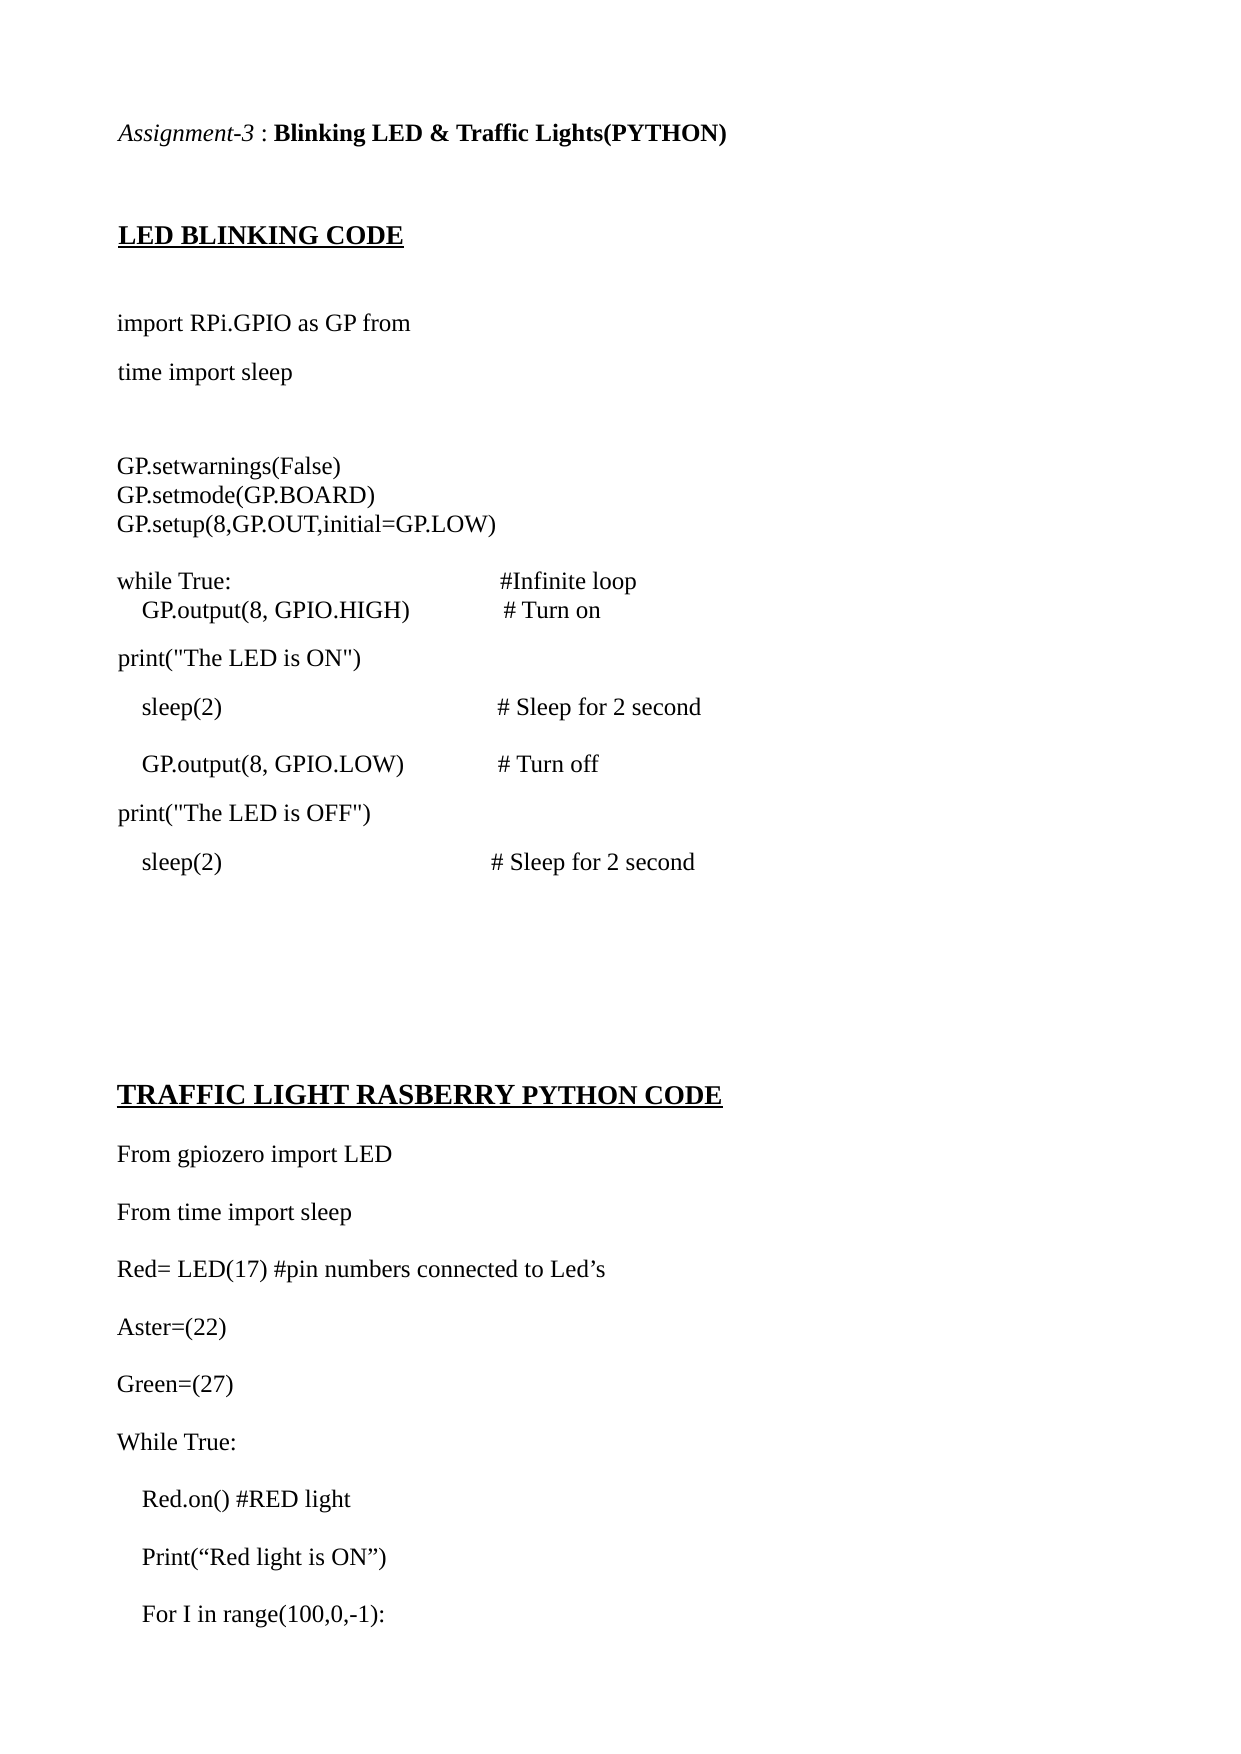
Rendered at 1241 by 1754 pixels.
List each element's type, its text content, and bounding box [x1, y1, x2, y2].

text From time import sleep [117, 1197, 731, 1225]
text Print(“Red light is ON”) [117, 1542, 731, 1570]
text GP.setmode(GP.BOARD) [117, 480, 731, 509]
text import RPi.GPIO as GP from time import sleep [117, 308, 452, 386]
text TRAFFIC LIGHT RASBERRY PYTHON CODE [117, 1077, 731, 1110]
text GP.setwarnings(False) [117, 451, 731, 480]
text sleep(2) # Sleep for 2 second [117, 692, 731, 720]
text while True: #Infinite loop [117, 566, 731, 595]
text LED BLINKING CODE [118, 219, 1122, 250]
text For I in range(100,0,-1): [117, 1599, 731, 1628]
text Aster=(22) [117, 1312, 731, 1340]
text Red= LED(17) #pin numbers connected to Led’s [117, 1254, 731, 1283]
text sleep(2) # Sleep for 2 second [117, 847, 731, 876]
text From gpiozero import LED [117, 1139, 731, 1168]
text GP.setup(8,GP.OUT,initial=GP.LOW) [117, 509, 731, 537]
text Green=(27) [117, 1369, 731, 1398]
text GP.output(8, GPIO.HIGH) # Turn on print("The LED is ON") [117, 595, 731, 672]
text While True: [117, 1427, 731, 1455]
text GP.output(8, GPIO.LOW) # Turn off print("The LED is OFF") [117, 749, 731, 827]
text Red.on() #RED light [117, 1484, 731, 1513]
text Assignment-3 : Blinking LED & Traffic Lights(PYTHON) [118, 118, 1122, 147]
